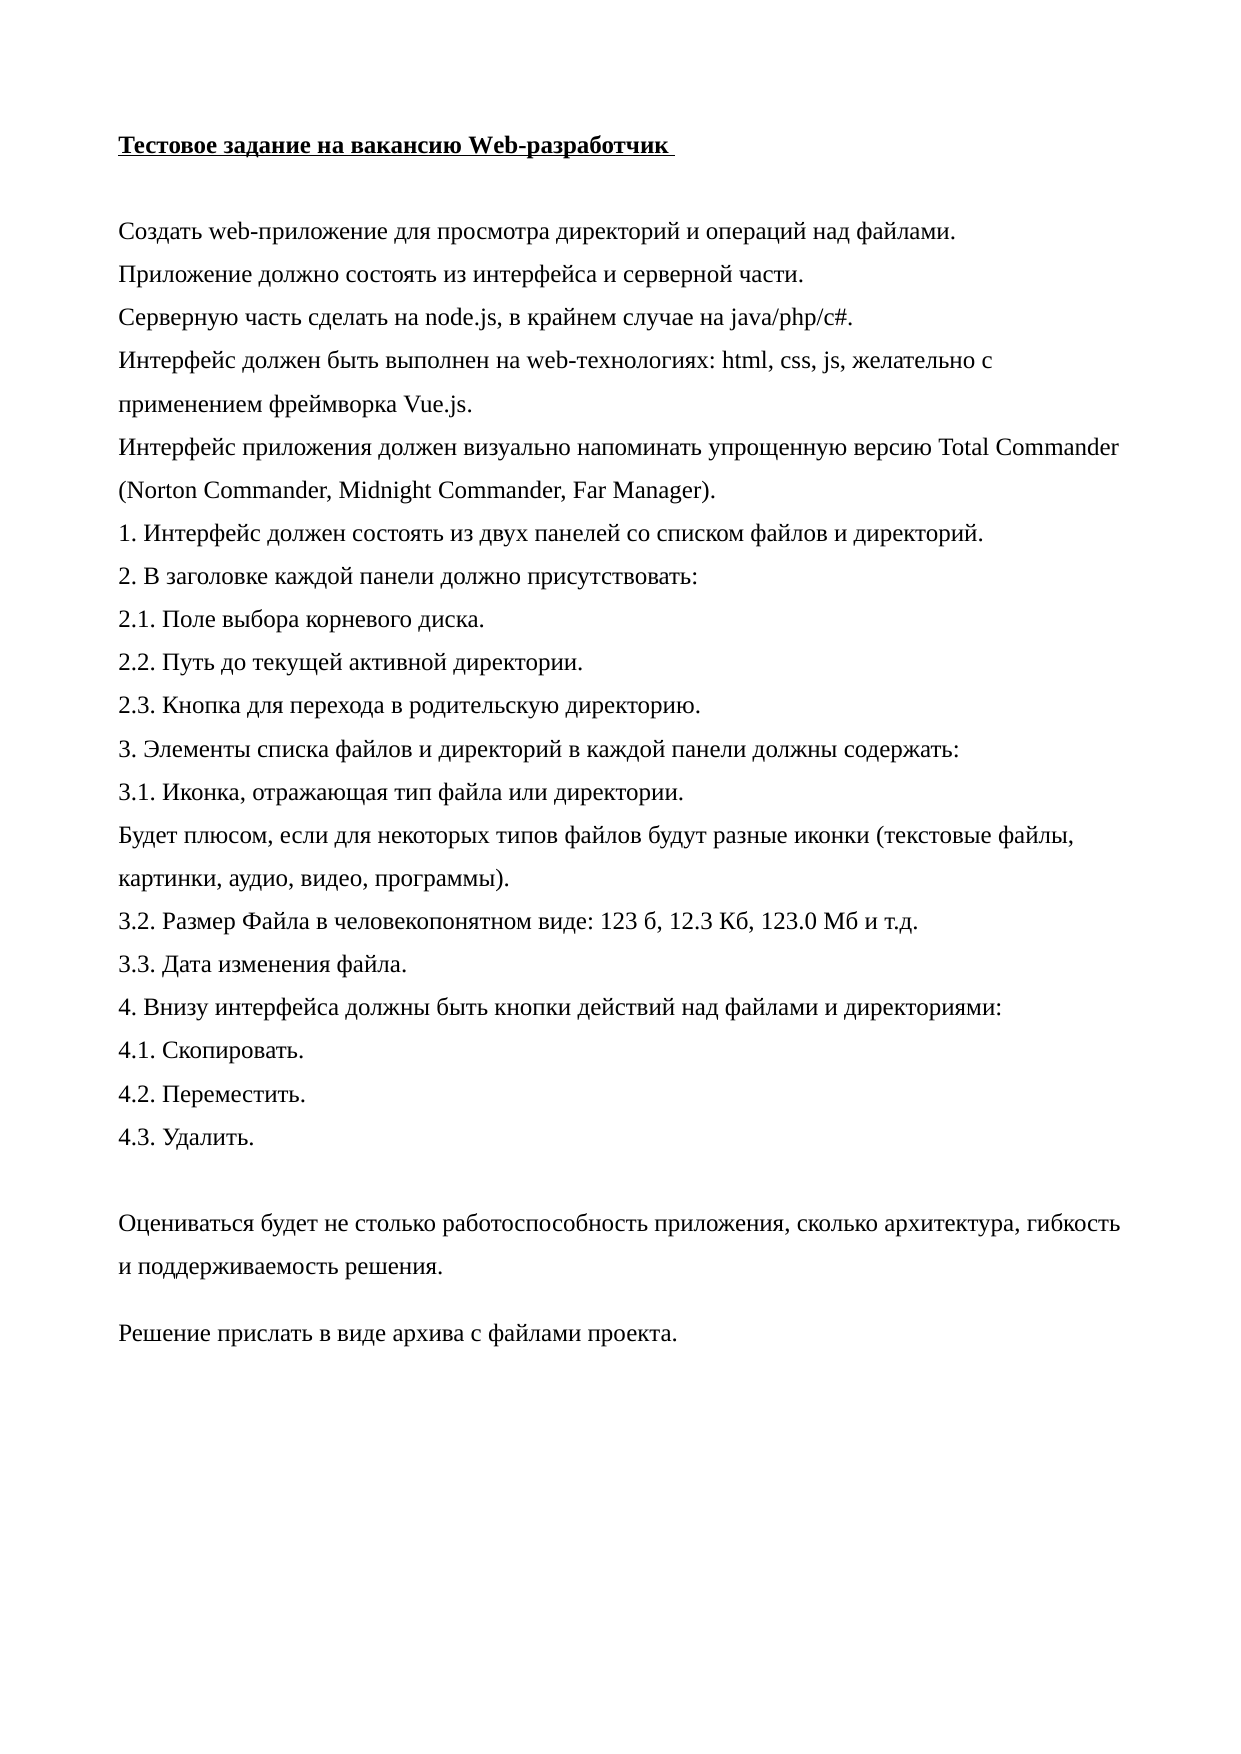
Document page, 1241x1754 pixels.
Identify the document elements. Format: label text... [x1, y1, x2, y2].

text Решение прислать в виде архива с файлами проекта. [118, 1318, 1122, 1347]
text Тестовое задание на вакансию Web-разработчик Создать web-приложение для просмотра директорий и операций над файлами. Приложение должно состоять из интерфейса и серверной части. Серверную часть сделать на node.js, в крайнем случае на java/php/c#. Интерфейс должен быть выполнен на web-технологиях: html, css, js, желательно с применением фреймворка Vue.js. Интерфейс приложения должен визуально напоминать упрощенную версию Total Commander (Norton Commander, Midnight Commander, Far Manager). 1. Интерфейс должен состоять из двух панелей со списком файлов и директорий. 2. В заголовке каждой панели должно присутствовать: 2.1. Поле выбора корневого диска. 2.2. Путь до текущей активной директории. 2.3. Кнопка для перехода в родительскую директорию. 3. Элементы списка файлов и директорий в каждой панели должны содержать: 3.1. Иконка, отражающая тип файла или директории. Будет плюсом, если для некоторых типов файлов будут разные иконки (текстовые файлы, картинки, аудио, видео, программы). 3.2. Размер Файла в человекопонятном виде: 123 б, 12.3 Кб, 123.0 Мб и т.д. 3.3. Дата изменения файла. 4. Внизу интерфейса должны быть кнопки действий над файлами и директориями: 4.1. Скопировать. 4.2. Переместить. 4.3. Удалить. Оцениваться будет не столько работоспособность приложения, сколько архитектура, гибкость и поддерживаемость решения. [118, 130, 1122, 1280]
